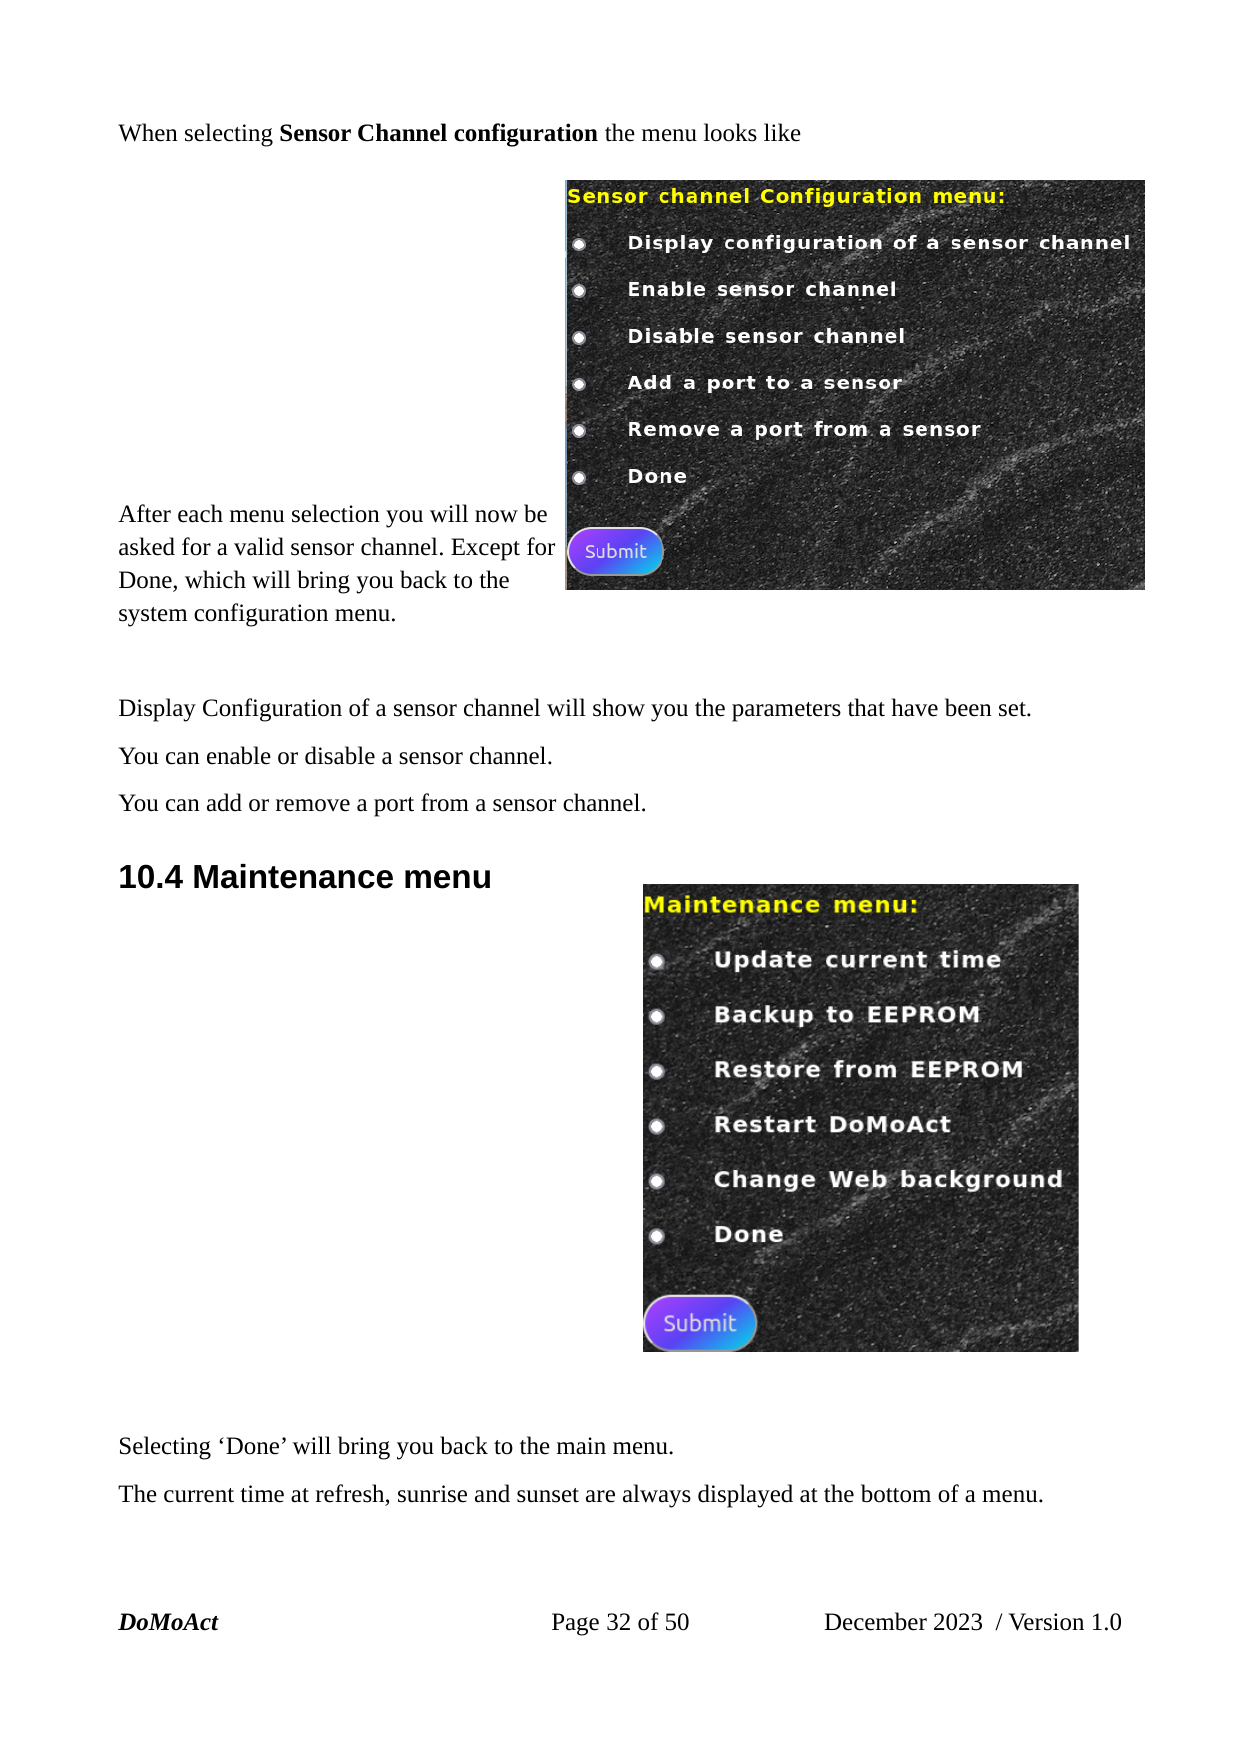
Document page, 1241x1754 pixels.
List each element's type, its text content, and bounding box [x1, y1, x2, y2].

text Selecting ‘Done’ will bring you back to the main menu. [118, 1431, 1122, 1460]
subtitle 10.4 Maintenance menu [118, 857, 1122, 895]
text You can enable or disable a sensor channel. [118, 741, 1122, 769]
text When selecting Sensor Channel configuration the menu looks like [118, 118, 1122, 147]
picture [565, 180, 1145, 590]
text Display Configuration of a sensor channel will show you the parameters that have been set. [118, 693, 1122, 722]
picture [643, 884, 1079, 1352]
text You can add or remove a port from a sensor channel. [118, 788, 1122, 817]
text After each menu selection you will now be asked for a valid sensor channel. Except for Done, which will bring you back to the system configuration menu. [118, 499, 1122, 627]
text The current time at refresh, sunrise and sunset are always displayed at the bottom of a menu. [118, 1479, 1122, 1508]
